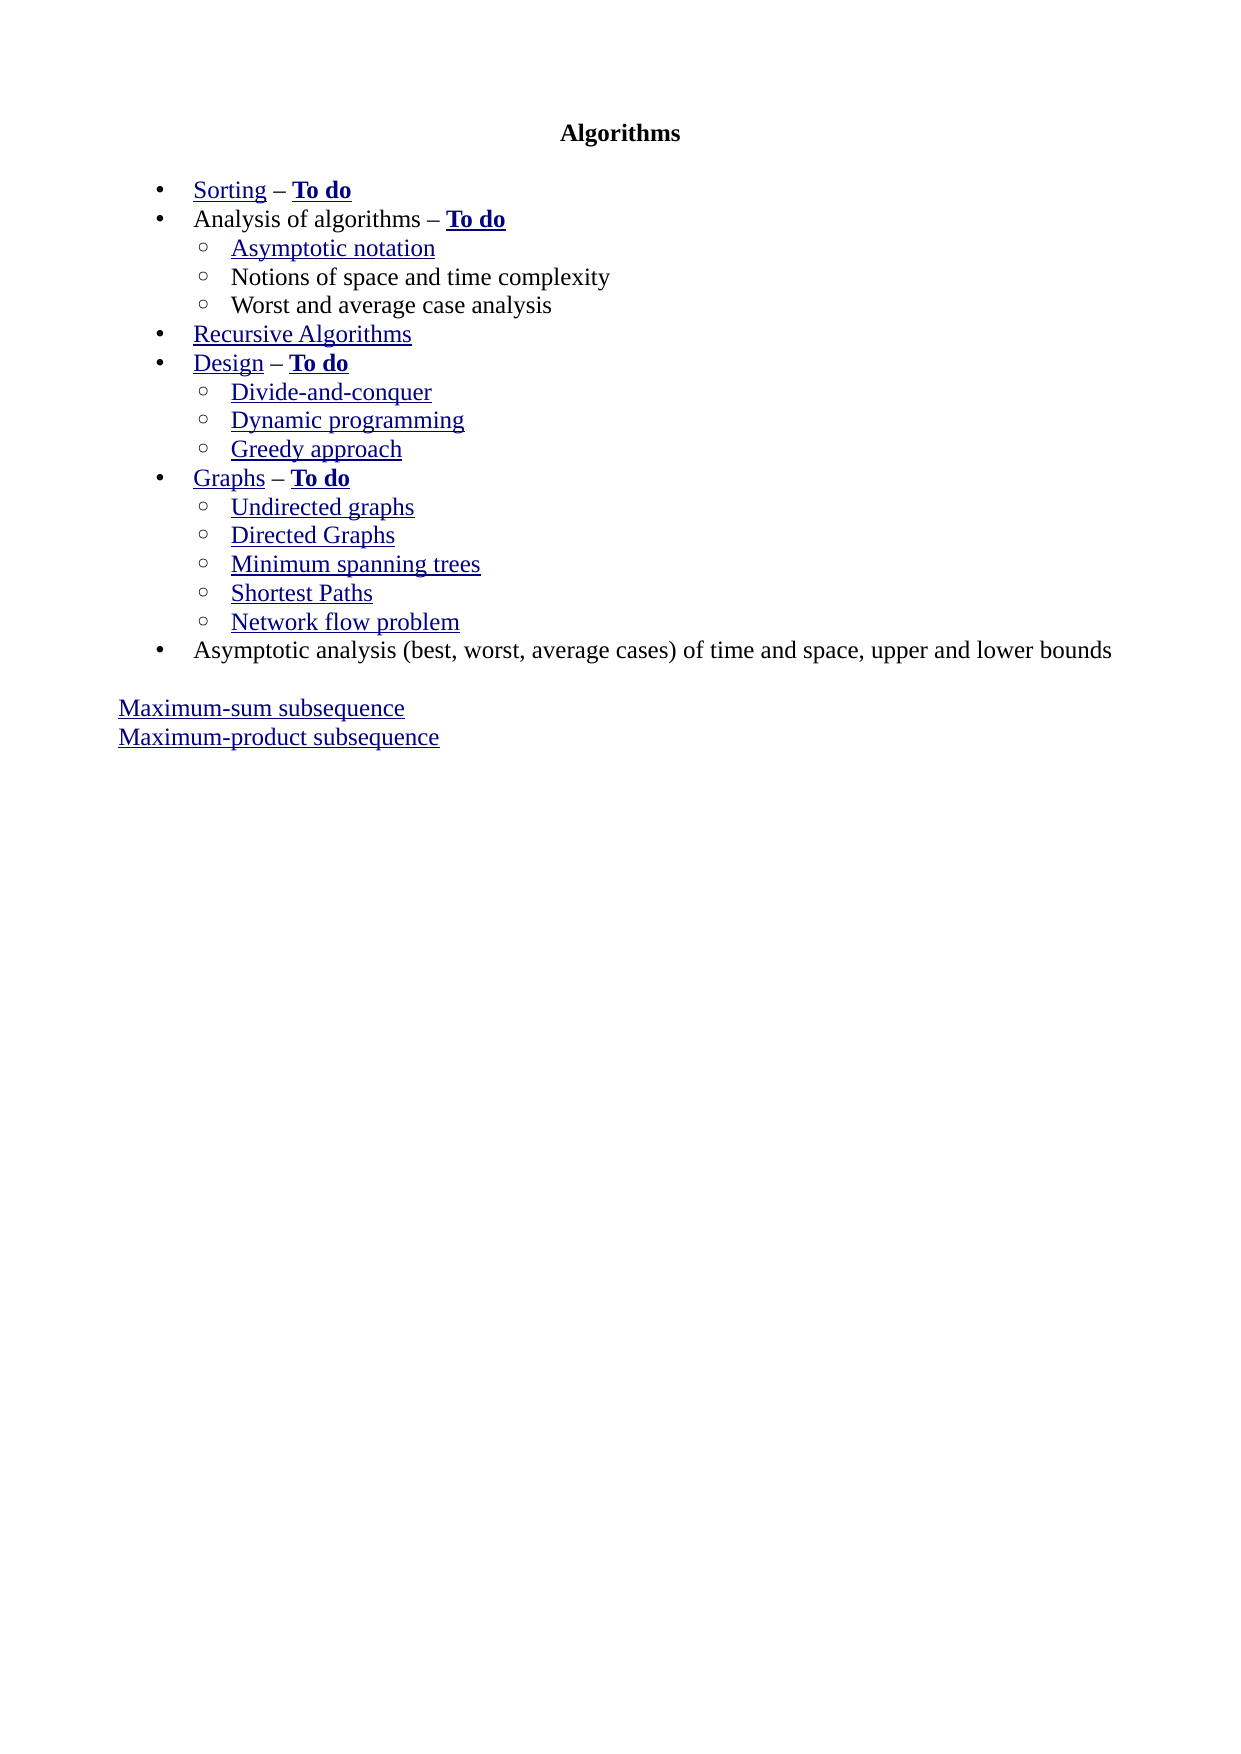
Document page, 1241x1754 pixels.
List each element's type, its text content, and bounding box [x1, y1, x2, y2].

list Shortest Paths [193, 578, 1122, 607]
list Recursive Algorithms [156, 319, 1122, 348]
list Directed Graphs [193, 521, 1122, 549]
list Divide-and-conquer [193, 377, 1122, 406]
list Graphs – To do [156, 463, 1122, 492]
list Dynamic programming [193, 406, 1122, 434]
list Worst and average case analysis [193, 291, 1122, 319]
list Analysis of algorithms – To do [156, 204, 1122, 233]
list Design – To do [156, 348, 1122, 377]
list Sorting – To do [156, 176, 1122, 204]
text Maximum-product subsequence [118, 722, 1122, 751]
list Network flow problem [193, 607, 1122, 636]
list Minimum spanning trees [193, 549, 1122, 578]
list Notions of space and time complexity [193, 262, 1122, 291]
list Undirected graphs [193, 492, 1122, 521]
list Asymptotic analysis (best, worst, average cases) of time and space, upper and lower bounds [156, 636, 1122, 664]
list Greedy approach [193, 434, 1122, 463]
text Maximum-sum subsequence [118, 693, 1122, 722]
text Algorithms [118, 118, 1122, 147]
list Asymptotic notation [193, 233, 1122, 262]
